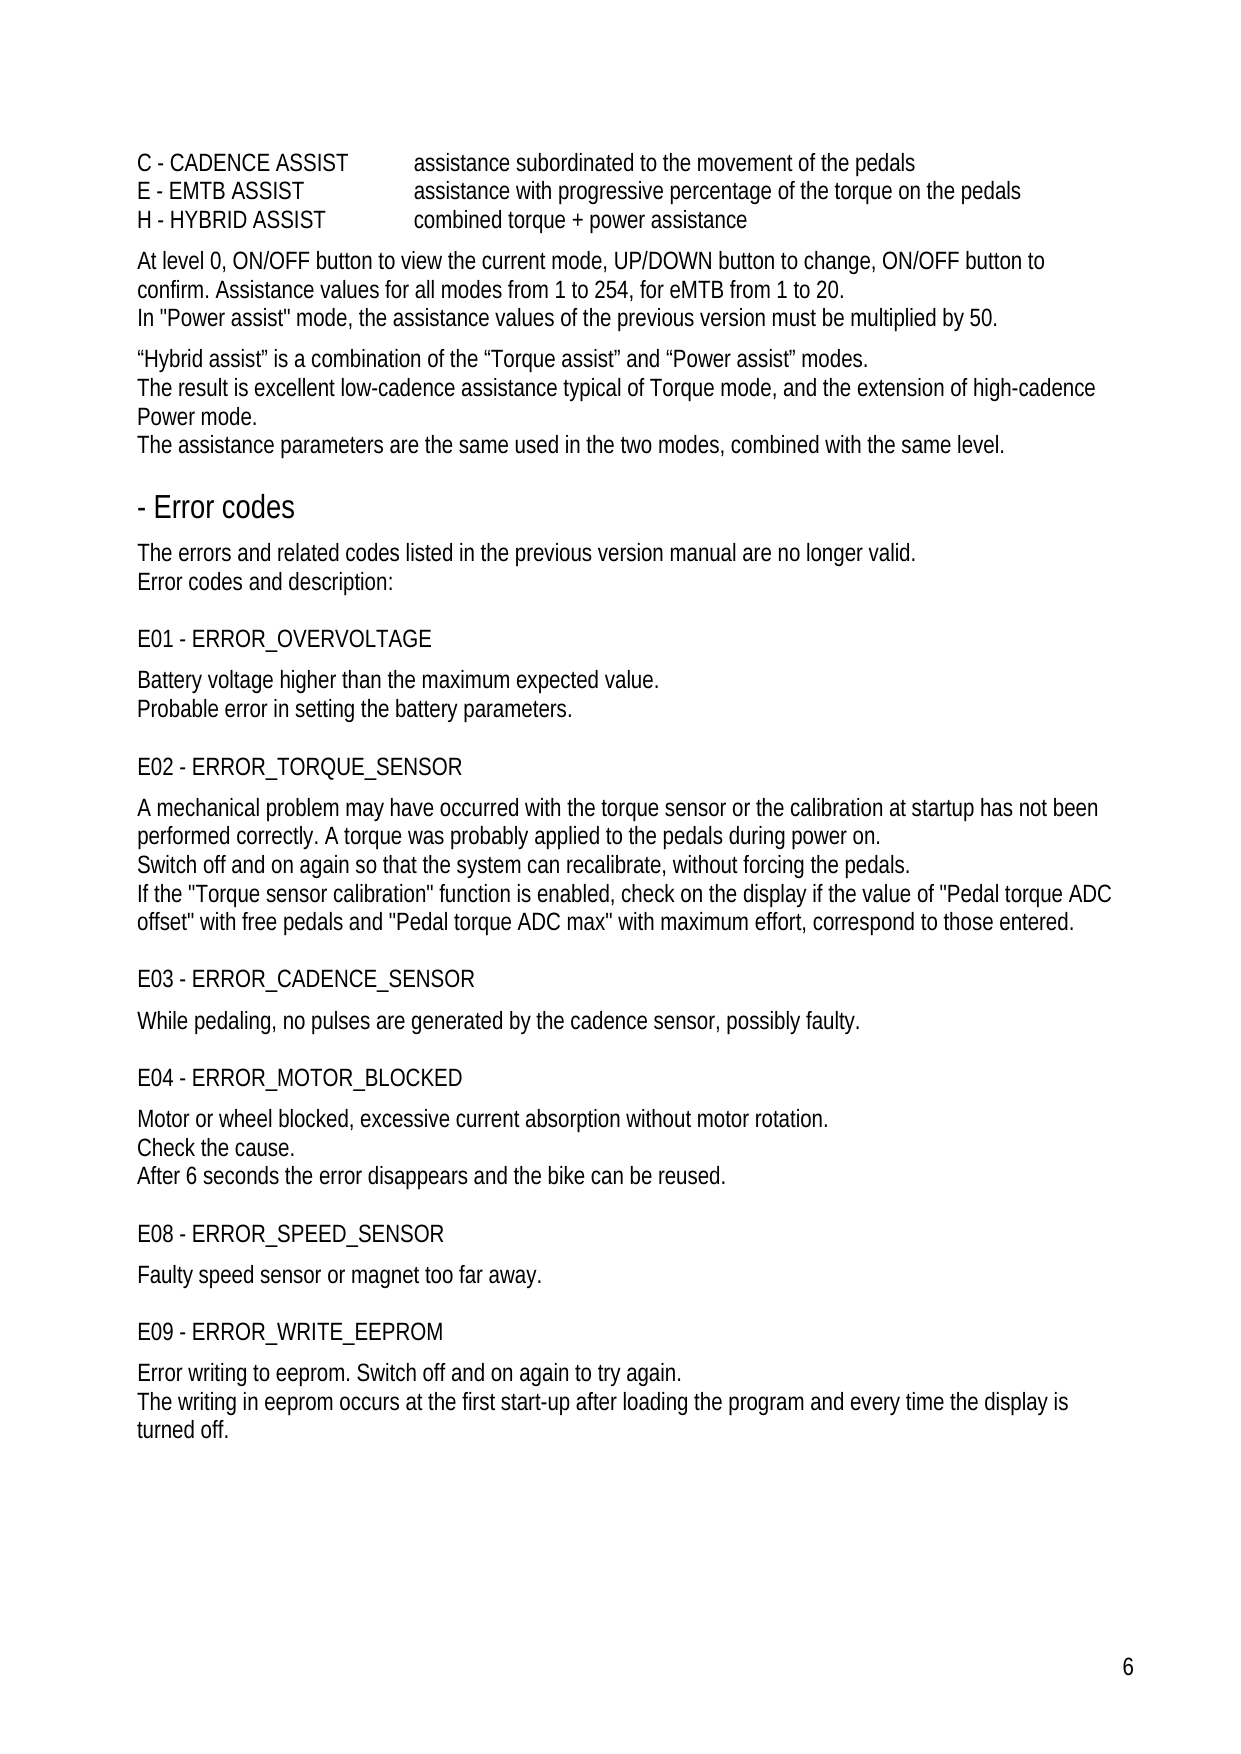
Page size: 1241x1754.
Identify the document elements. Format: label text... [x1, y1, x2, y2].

text Probable error in setting the battery parameters. [137, 694, 1122, 723]
text While pedaling, no pulses are generated by the cadence sensor, possibly faulty. [137, 1006, 1122, 1034]
text The result is excellent low-cadence assistance typical of Torque mode, and the extension of high-cadence Power mode. [137, 373, 1122, 430]
text Error writing to eeprom. Switch off and on again to try again. [137, 1358, 1122, 1387]
text E - EMTB ASSIST assistance with progressive percentage of the torque on the pedals [137, 176, 1122, 205]
text E03 - ERROR_CADENCE_SENSOR [137, 964, 1122, 993]
text Battery voltage higher than the maximum expected value. [137, 666, 1122, 694]
text E09 - ERROR_WRITE_EEPROM [137, 1317, 1122, 1346]
text E02 - ERROR_TORQUE_SENSOR [137, 751, 1122, 780]
text H - HYBRID ASSIST combined torque + power assistance [137, 205, 1122, 233]
text Faulty speed sensor or magnet too far away. [137, 1260, 1122, 1288]
text At level 0, ON/OFF button to view the current mode, UP/DOWN button to change, ON/OFF button to confirm. Assistance values for all modes from 1 to 254, for eMTB from 1 to 20. [137, 246, 1122, 303]
text In "Power assist" mode, the assistance values of the previous version must be multiplied by 50. [137, 303, 1122, 332]
text C - CADENCE ASSIST assistance subordinated to the movement of the pedals [137, 148, 1122, 176]
text - Error codes [137, 488, 1122, 526]
text A mechanical problem may have occurred with the torque sensor or the calibration at startup has not been performed correctly. A torque was probably applied to the pedals during power on. [137, 793, 1122, 850]
text After 6 seconds the error disappears and the bike can be reused. [137, 1161, 1122, 1190]
text E08 - ERROR_SPEED_SENSOR [137, 1219, 1122, 1247]
text “Hybrid assist” is a combination of the “Torque assist” and “Power assist” modes. [137, 344, 1122, 373]
text Switch off and on again so that the system can recalibrate, without forcing the pedals. [137, 850, 1122, 878]
text E01 - ERROR_OVERVOLTAGE [137, 624, 1122, 653]
text The errors and related codes listed in the previous version manual are no longer valid. [137, 538, 1122, 567]
text The writing in eeprom occurs at the first start-up after loading the program and every time the display is turned off. [137, 1387, 1122, 1444]
text E04 - ERROR_MOTOR_BLOCKED [137, 1063, 1122, 1092]
text If the "Torque sensor calibration" function is enabled, check on the display if the value of "Pedal torque ADC offset" with free pedals and "Pedal torque ADC max" with maximum effort, correspond to those entered. [137, 878, 1122, 936]
text The assistance parameters are the same used in the two modes, combined with the same level. [137, 430, 1122, 459]
text Error codes and description: [137, 567, 1122, 596]
text Motor or wheel blocked, excessive current absorption without motor rotation. [137, 1104, 1122, 1133]
text Check the cause. [137, 1133, 1122, 1161]
